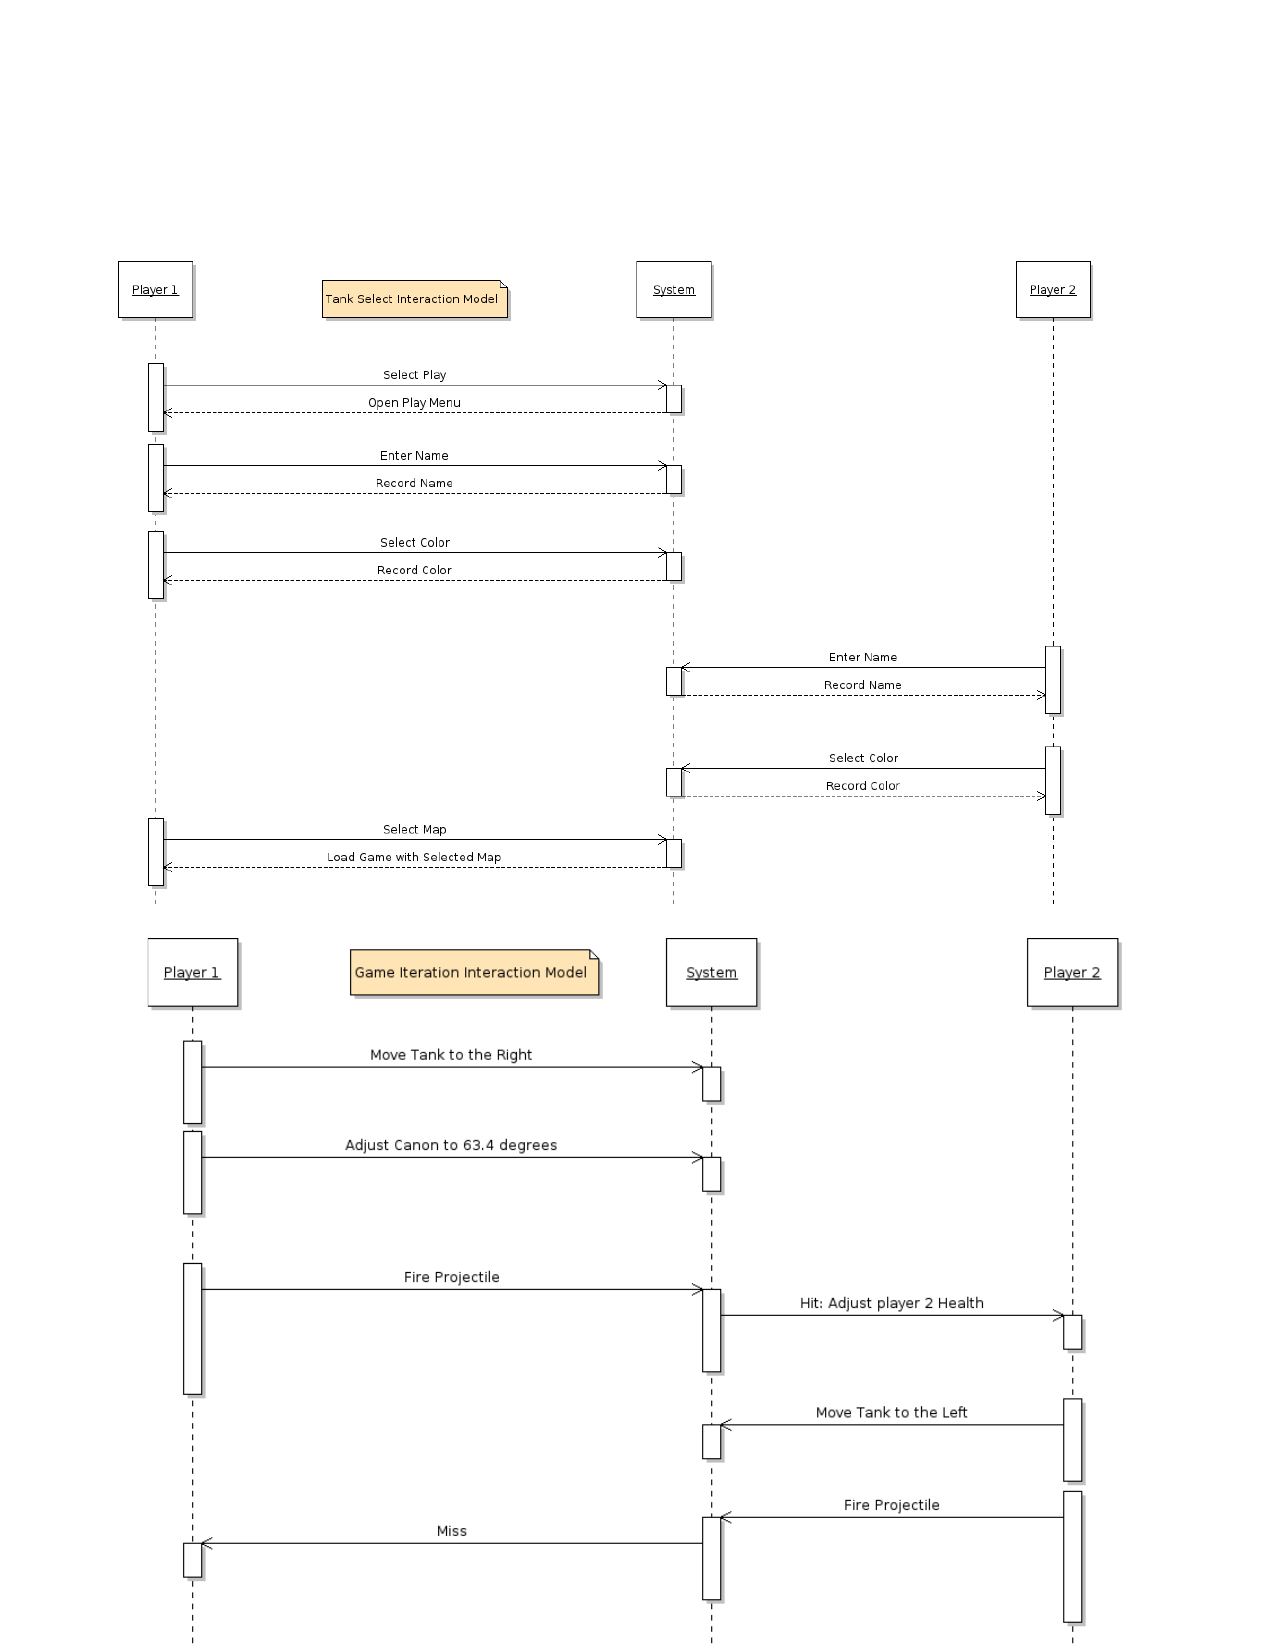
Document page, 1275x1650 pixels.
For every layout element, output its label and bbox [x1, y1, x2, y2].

picture [147, 938, 1123, 1650]
picture [118, 261, 1094, 908]
